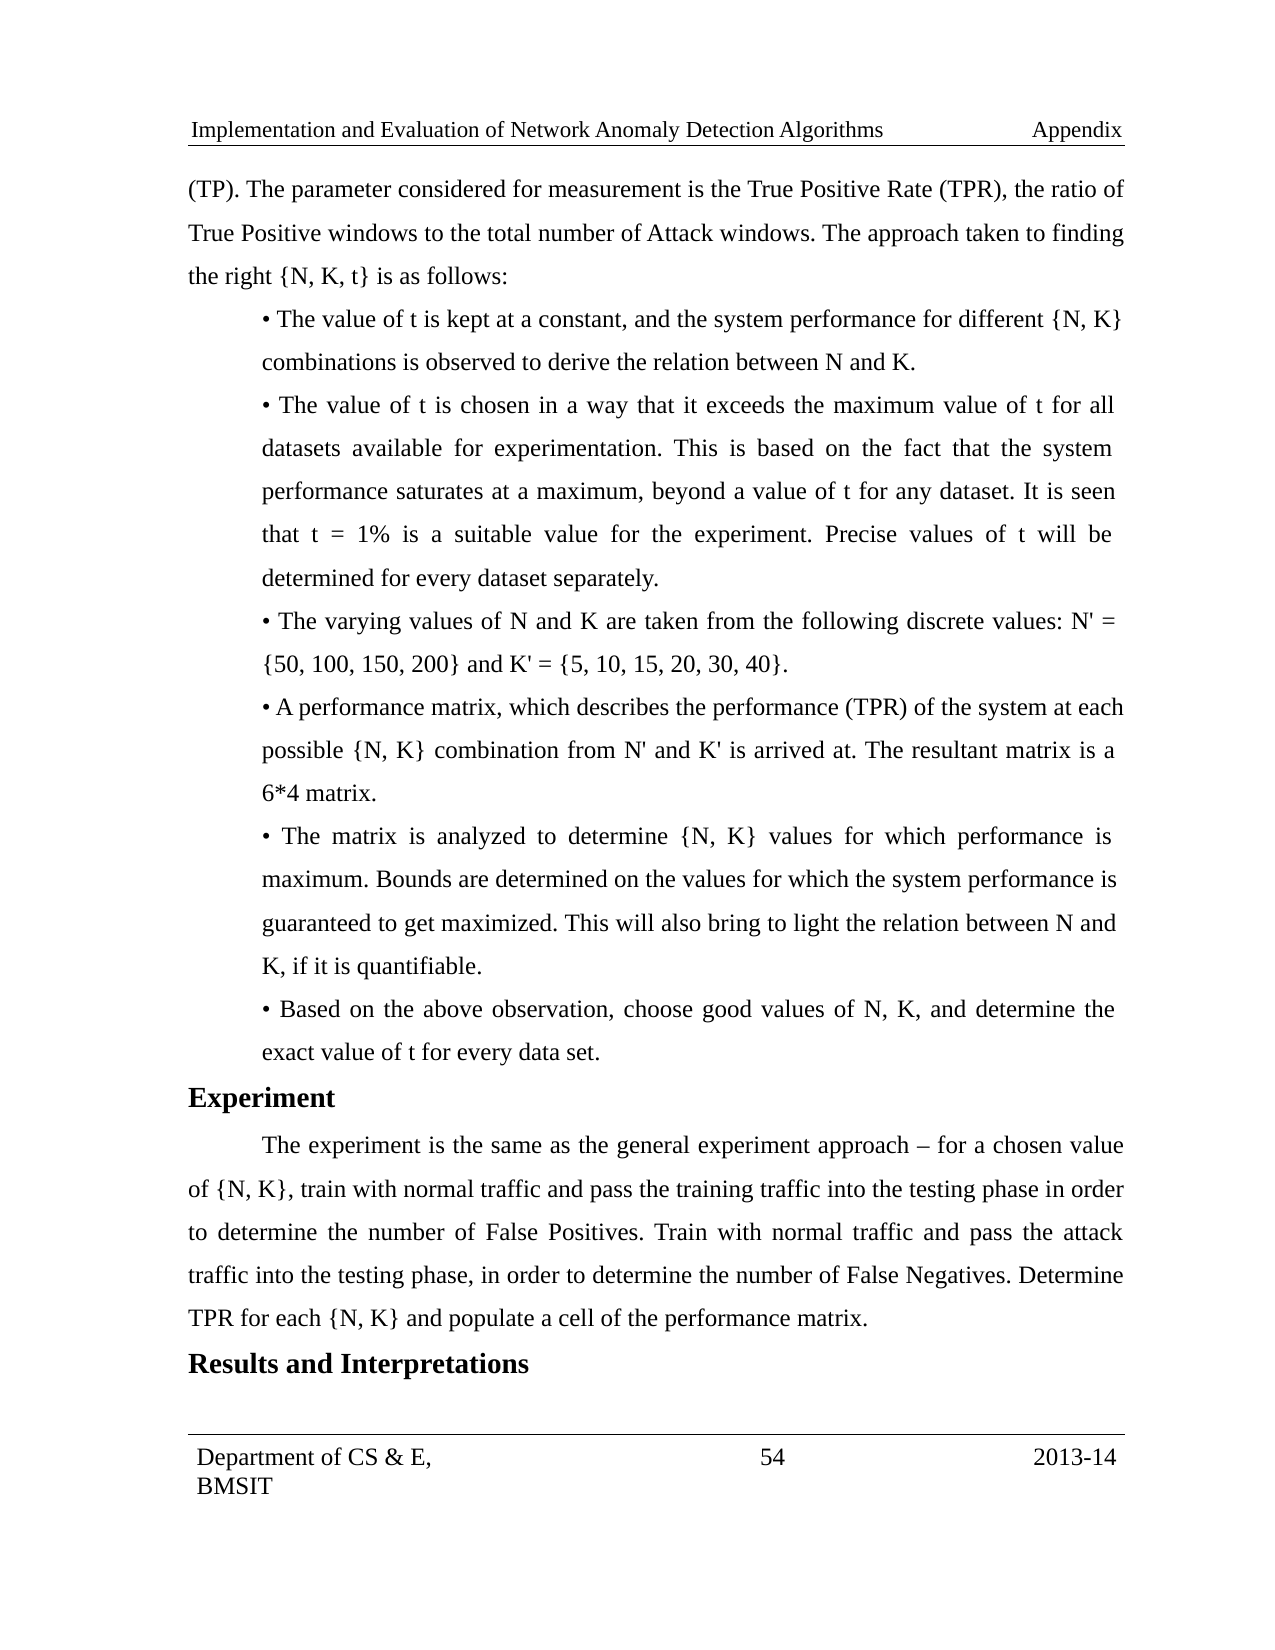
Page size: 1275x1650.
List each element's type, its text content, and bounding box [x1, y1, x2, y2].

text • The matrix is analyzed to determine {N, K} values for which performance is maximum. Bounds are determined on the values for which the system performance is guaranteed to get maximized. This will also bring to light the relation between N and K, if it is quantifiable. [188, 821, 1125, 979]
text • The value of t is chosen in a way that it exceeds the maximum value of t for all datasets available for experimentation. This is based on the fact that the system performance saturates at a maximum, beyond a value of t for any dataset. It is seen that t = 1% is a suitable value for the experiment. Precise values of t will be determined for every dataset separately. [188, 390, 1125, 591]
text • A performance matrix, which describes the performance (TPR) of the system at each possible {N, K} combination from N' and K' is arrived at. The resultant matrix is a 6*4 matrix. [188, 692, 1125, 807]
text The experiment is the same as the general experiment approach – for a chosen value of {N, K}, train with normal traffic and pass the training traffic into the testing phase in order to determine the number of False Positives. Train with normal traffic and pass the attack traffic into the testing phase, in order to determine the number of False Negatives. Determine TPR for each {N, K} and populate a cell of the performance matrix. [188, 1131, 1125, 1332]
subtitle Results and Interpretations [188, 1346, 1125, 1380]
text • Based on the above observation, choose good values of N, K, and determine the exact value of t for every data set. [188, 994, 1125, 1066]
text (TP). The parameter considered for measurement is the True Positive Rate (TPR), the ratio of True Positive windows to the total number of Attack windows. The approach taken to finding the right {N, K, t} is as follows: [188, 174, 1125, 289]
text • The varying values of N and K are taken from the following discrete values: N' = {50, 100, 150, 200} and K' = {5, 10, 15, 20, 30, 40}. [188, 606, 1125, 678]
subtitle Experiment [188, 1080, 1125, 1114]
text • The value of t is kept at a constant, and the system performance for different {N, K} combinations is observed to derive the relation between N and K. [188, 304, 1125, 376]
